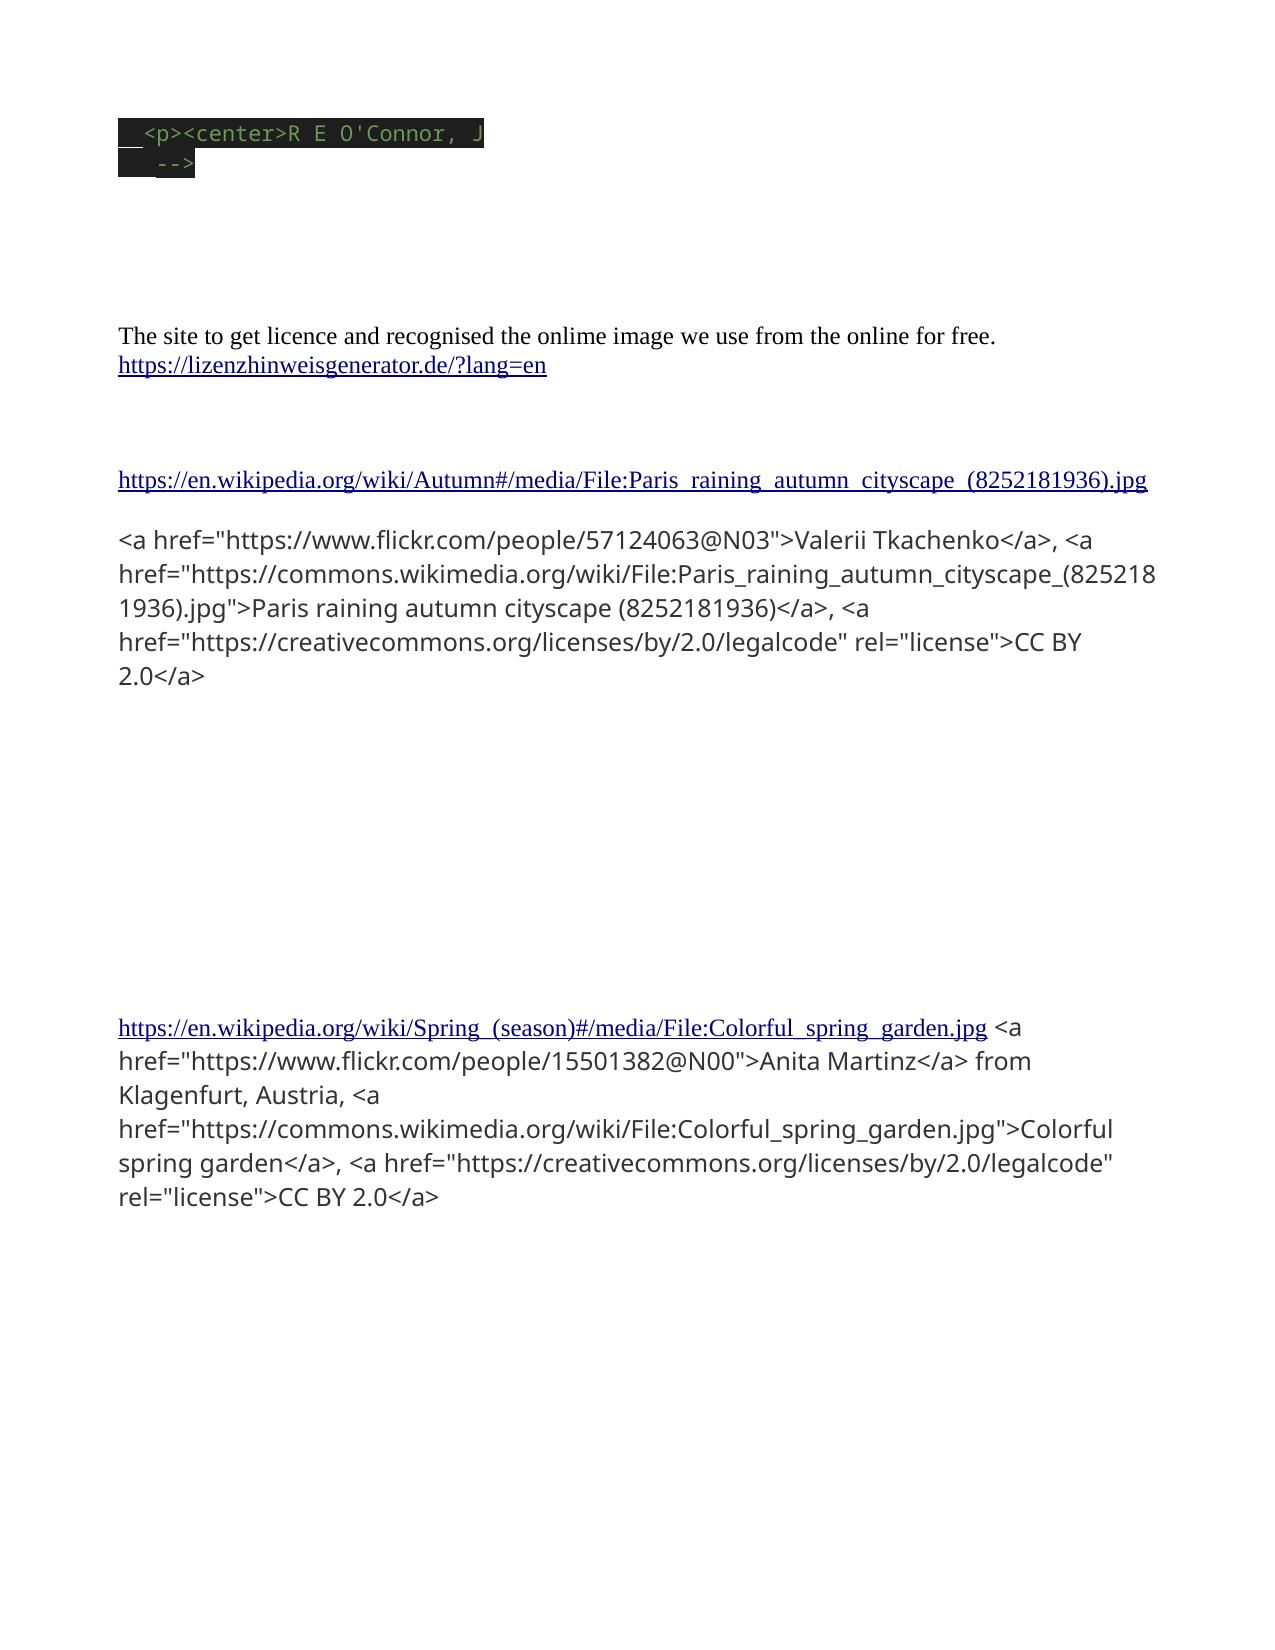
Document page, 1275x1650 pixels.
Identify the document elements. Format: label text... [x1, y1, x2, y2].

text https://lizenzhinweisgenerator.de/?lang=en [118, 350, 1157, 379]
text https://en.wikipedia.org/wiki/Autumn#/media/File:Paris_raining_autumn_cityscape_(8252181936).jpg [118, 465, 1157, 494]
text <a href="https://www.flickr.com/people/57124063@N03">Valerii Tkachenko</a>, <a href="https://commons.wikimedia.org/wiki/File:Paris_raining_autumn_cityscape_(8252181936).jpg">Paris raining autumn cityscape (8252181936)</a>, <a href="https://creativecommons.org/licenses/by/2.0/legalcode" rel="license">CC BY 2.0</a> [118, 523, 1157, 693]
text --> [118, 148, 1157, 178]
text The site to get licence and recognised the onlime image we use from the online for free. [118, 321, 1157, 350]
text <p><center>R E O'Connor, J [118, 118, 1157, 148]
text https://en.wikipedia.org/wiki/Spring_(season)#/media/File:Colorful_spring_garden.jpg <a href="https://www.flickr.com/people/15501382@N00">Anita Martinz</a> from Klagenfurt, Austria, <a href="https://commons.wikimedia.org/wiki/File:Colorful_spring_garden.jpg">Colorful spring garden</a>, <a href="https://creativecommons.org/licenses/by/2.0/legalcode" rel="license">CC BY 2.0</a> [118, 1009, 1157, 1214]
